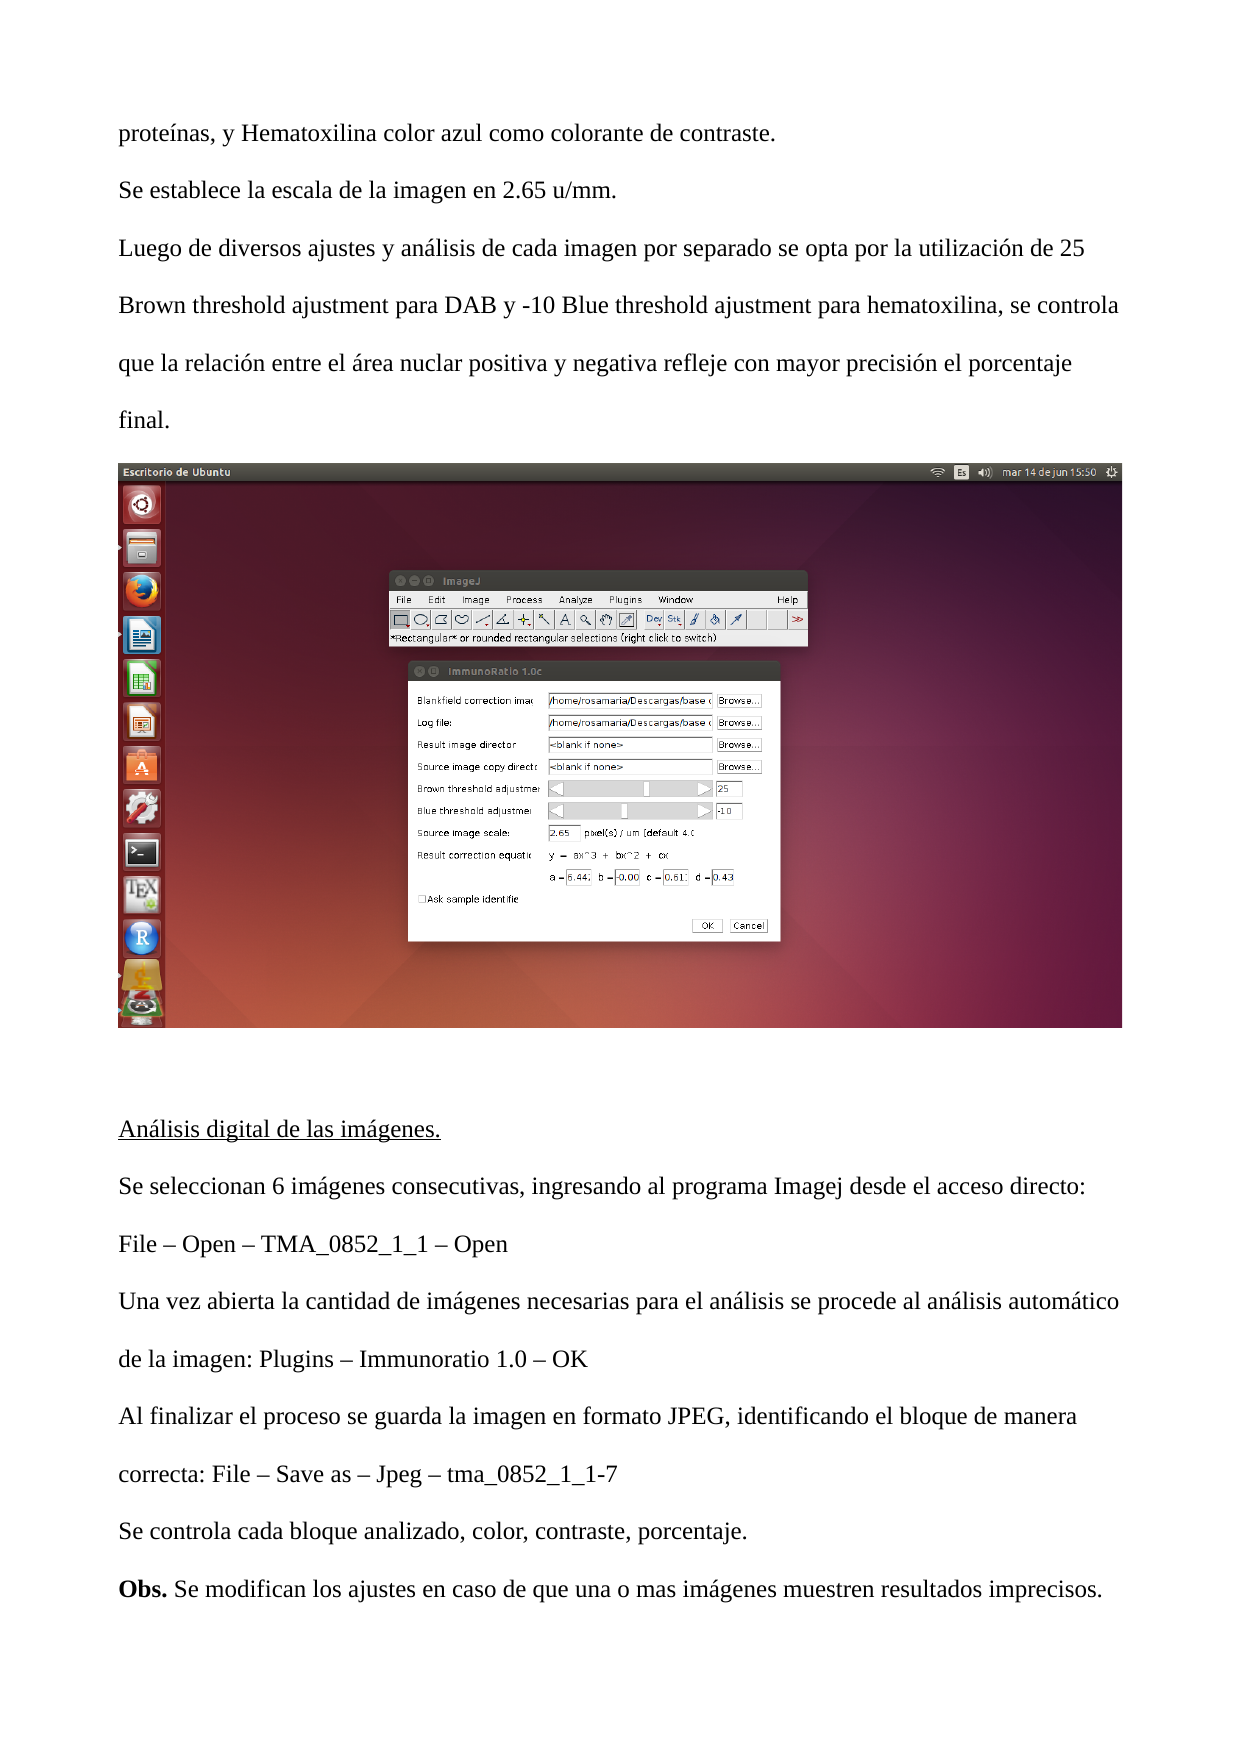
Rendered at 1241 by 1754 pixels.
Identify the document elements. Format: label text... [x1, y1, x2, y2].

picture [118, 463, 1123, 1028]
text Análisis digital de las imágenes. [118, 1114, 1122, 1142]
text Al finalizar el proceso se guarda la imagen en formato JPEG, identificando el bloque de manera correcta: File – Save as – Jpeg – tma_0852_1_1-7 [118, 1401, 1122, 1487]
text Obs. Se modifican los ajustes en caso de que una o mas imágenes muestren resultados imprecisos. [118, 1574, 1122, 1602]
text proteínas, y Hematoxilina color azul como colorante de contraste. [118, 118, 1122, 147]
text Se controla cada bloque analizado, color, contraste, porcentaje. [118, 1516, 1122, 1545]
text Se seleccionan 6 imágenes consecutivas, ingresando al programa Imagej desde el acceso directo: File – Open – TMA_0852_1_1 – Open [118, 1171, 1122, 1257]
text Luego de diversos ajustes y análisis de cada imagen por separado se opta por la utilización de 25 Brown threshold ajustment para DAB y -10 Blue threshold ajustment para hematoxilina, se controla que la relación entre el área nuclar positiva y negativa refleje con mayor precisión el porcentaje final. [118, 233, 1122, 434]
text Se establece la escala de la imagen en 2.65 u/mm. [118, 176, 1122, 204]
text Una vez abierta la cantidad de imágenes necesarias para el análisis se procede al análisis automático de la imagen: Plugins – Immunoratio 1.0 – OK [118, 1286, 1122, 1372]
